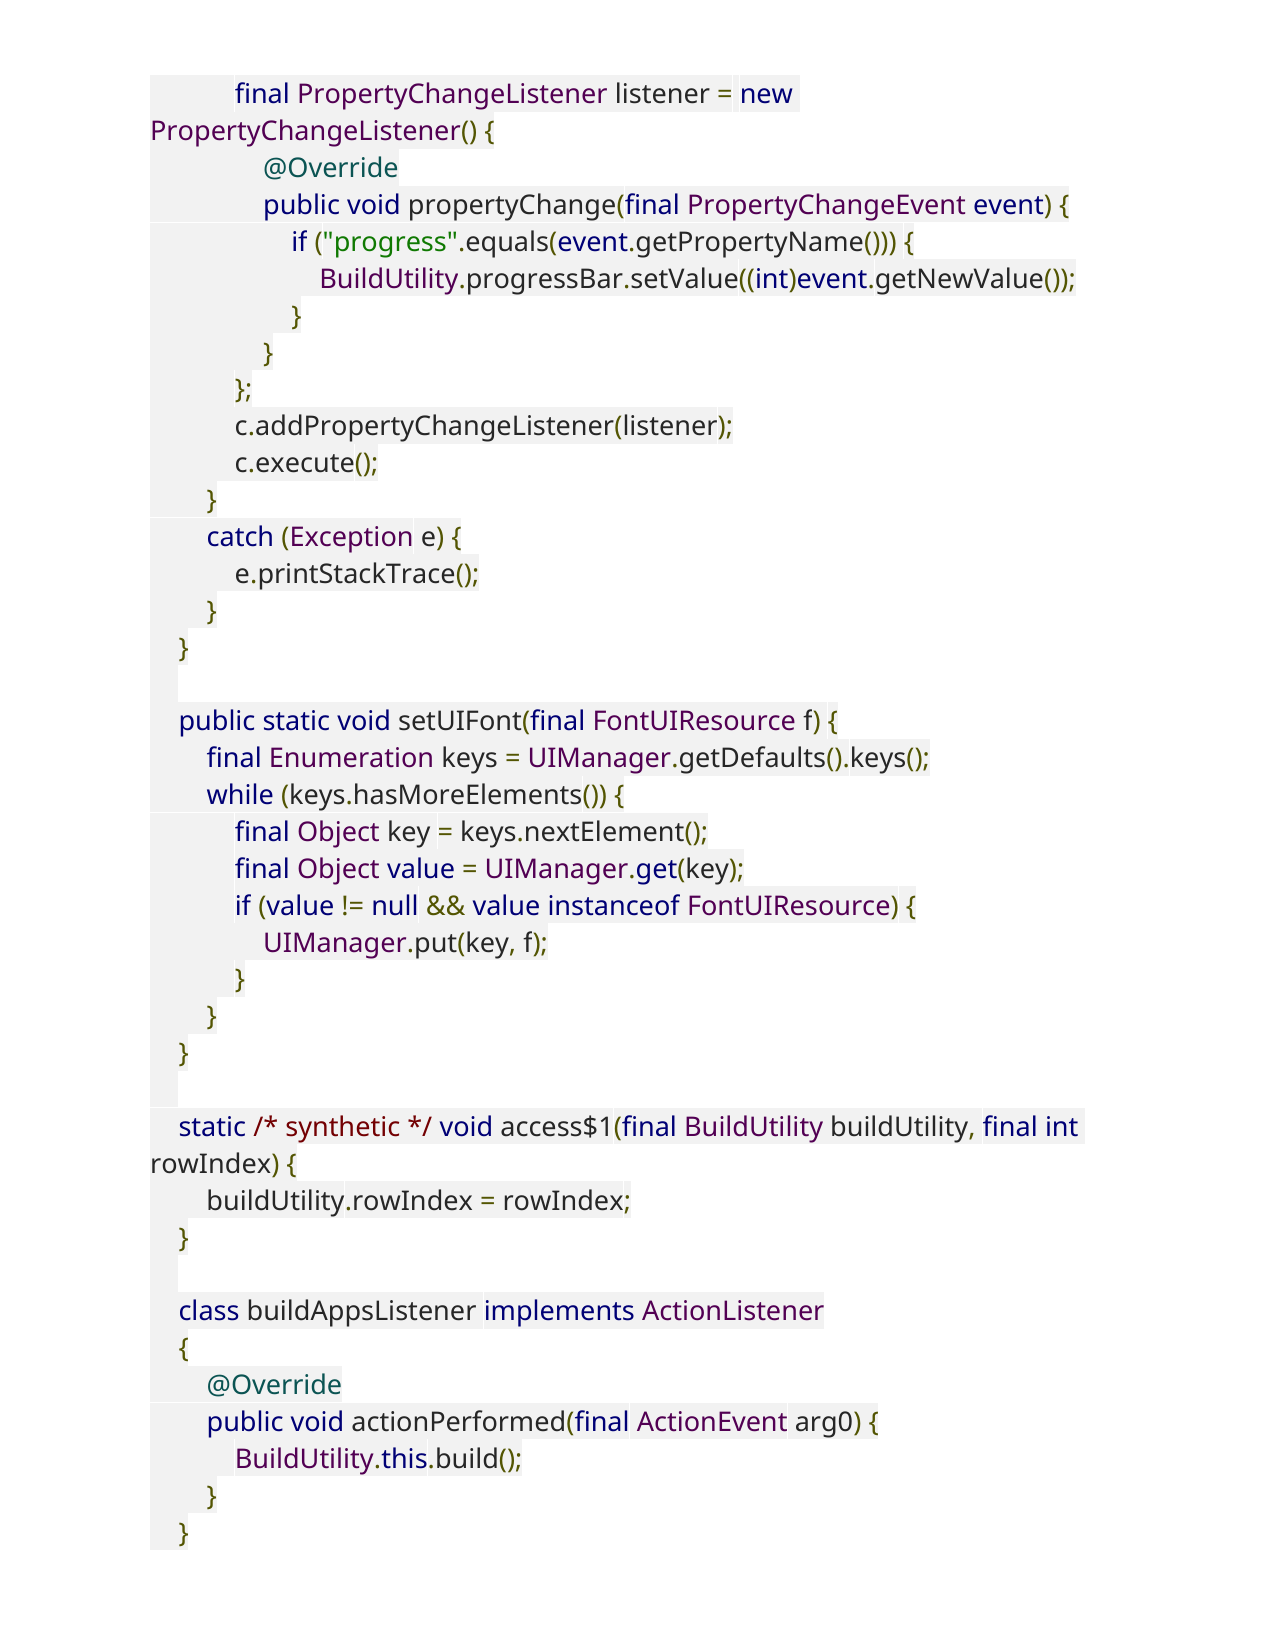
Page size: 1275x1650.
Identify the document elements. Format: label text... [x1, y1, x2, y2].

text } [150, 296, 1125, 333]
text BuildUtility.this.build(); [150, 1439, 1125, 1476]
text } [150, 997, 1125, 1034]
text if ("progress".equals(event.getPropertyName())) { [150, 222, 1125, 259]
text public void propertyChange(final PropertyChangeEvent event) { [150, 186, 1125, 222]
text } [150, 1218, 1125, 1255]
text public void actionPerformed(final ActionEvent arg0) { [150, 1402, 1125, 1439]
text public static void setUIFont(final FontUIResource f) { [150, 702, 1125, 739]
text static /* synthetic */ void access$1(final BuildUtility buildUtility, final int rowIndex) { [150, 1107, 1125, 1181]
text { [150, 1329, 1125, 1366]
text }; [150, 370, 1125, 407]
text BuildUtility.progressBar.setValue((int)event.getNewValue()); [150, 259, 1125, 296]
text } [150, 333, 1125, 370]
text buildUtility.rowIndex = rowIndex; [150, 1181, 1125, 1218]
text } [150, 628, 1125, 665]
text } [150, 1476, 1125, 1513]
text @Override [150, 1366, 1125, 1402]
text final PropertyChangeListener listener = new PropertyChangeListener() { [150, 75, 1125, 149]
text } [150, 960, 1125, 997]
text if (value != null && value instanceof FontUIResource) { [150, 886, 1125, 923]
text final Object value = UIManager.get(key); [150, 849, 1125, 886]
text } [150, 1513, 1125, 1550]
text @Override [150, 149, 1125, 186]
text } [150, 1034, 1125, 1071]
text UIManager.put(key, f); [150, 923, 1125, 960]
text c.execute(); [150, 444, 1125, 481]
text e.printStackTrace(); [150, 554, 1125, 591]
text c.addPropertyChangeListener(listener); [150, 407, 1125, 444]
text } [150, 591, 1125, 628]
text class buildAppsListener implements ActionListener [150, 1292, 1125, 1329]
text final Object key = keys.nextElement(); [150, 812, 1125, 849]
text catch (Exception e) { [150, 517, 1125, 554]
text final Enumeration keys = UIManager.getDefaults().keys(); [150, 739, 1125, 776]
text } [150, 481, 1125, 517]
text while (keys.hasMoreElements()) { [150, 776, 1125, 812]
